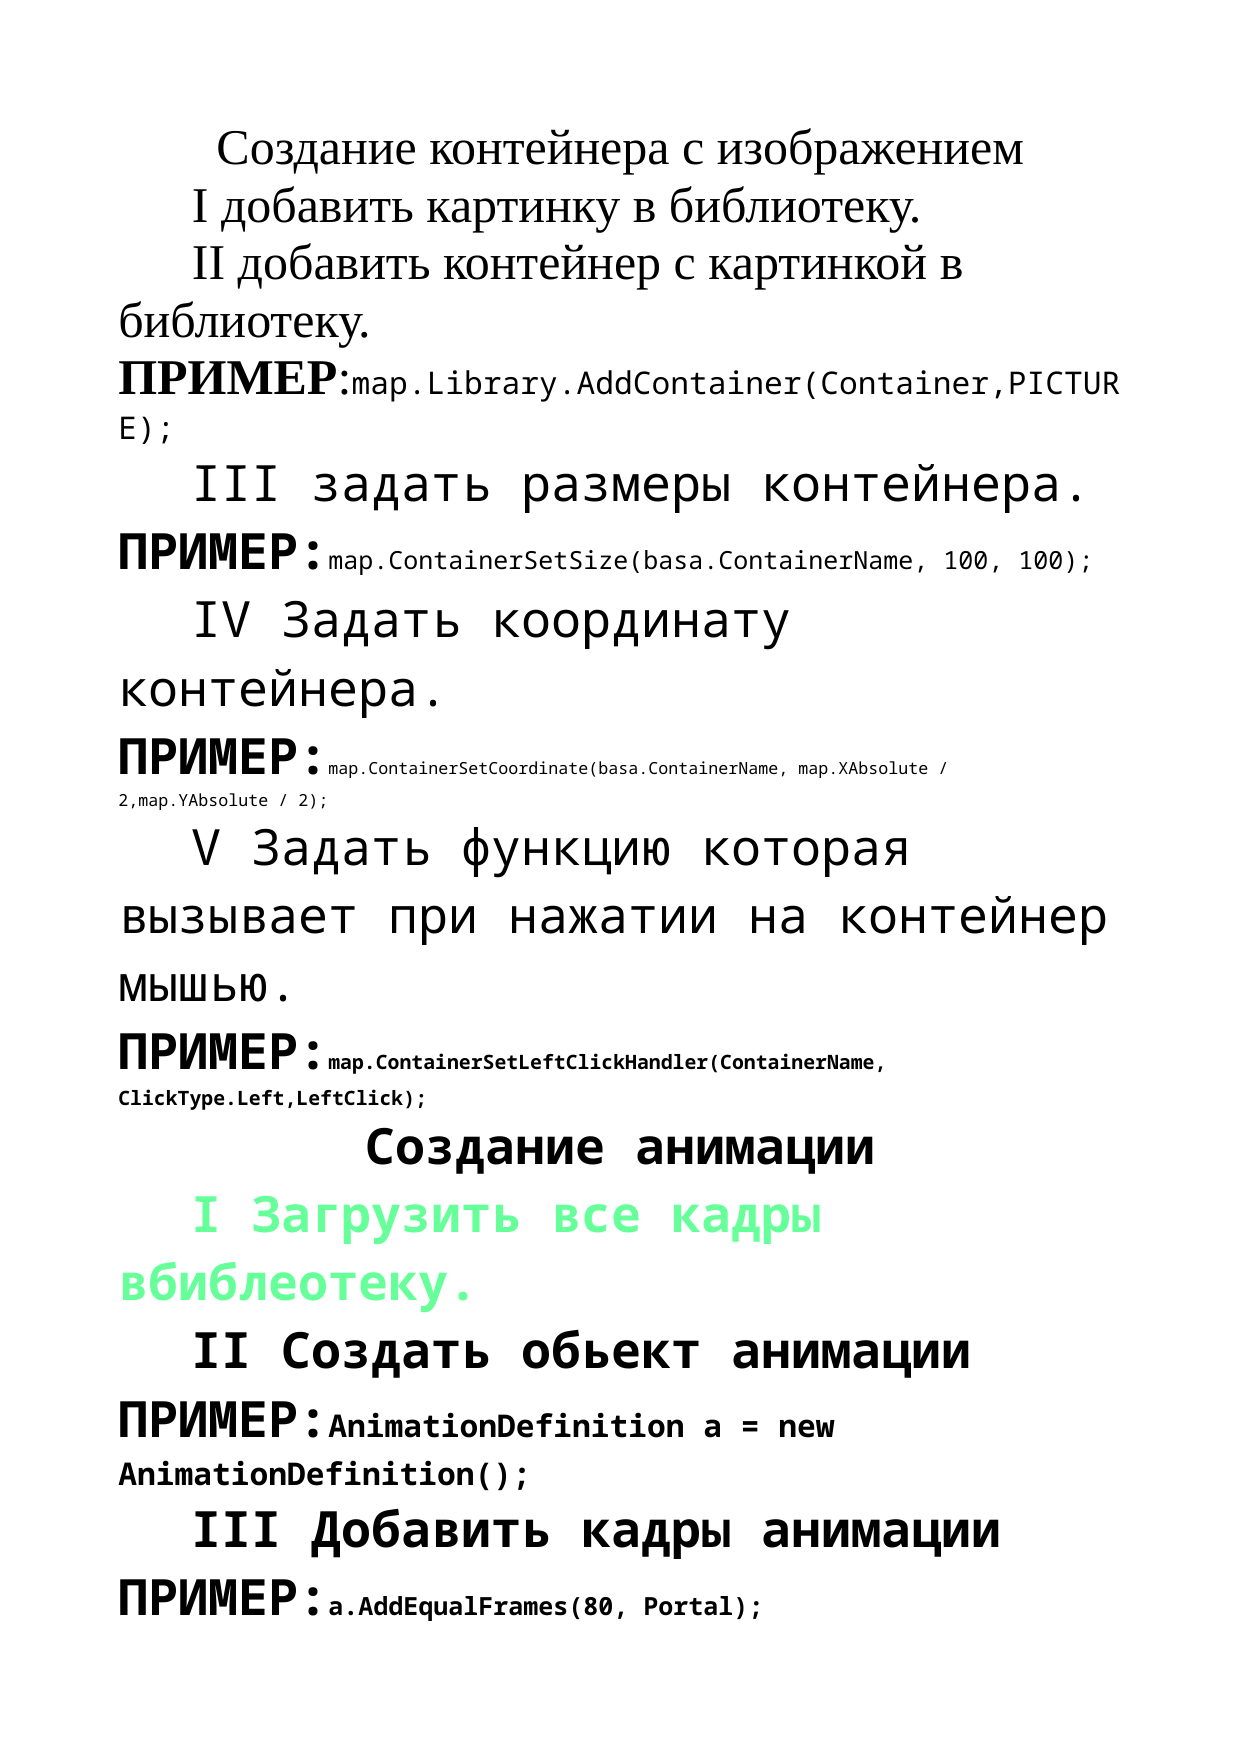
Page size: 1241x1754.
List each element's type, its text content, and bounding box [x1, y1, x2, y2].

text V Задать функцию которая вызывает при нажатии на контейнер мышью. [118, 812, 1122, 1016]
text III Добавить кадры анимации [118, 1494, 1122, 1562]
text III задать размеры контейнера. [118, 448, 1122, 516]
text ПРИМЕР:AnimationDefinition a = new AnimationDefinition(); [118, 1383, 1122, 1494]
text ПРИМЕР:map.ContainerSetCoordinate(basa.ContainerName, map.XAbsolute / 2,map.YAbsolute / 2); [118, 721, 1122, 812]
text II Создать обьект анимации [118, 1315, 1122, 1383]
text Создание анимации [118, 1111, 1122, 1179]
text ПРИМЕР:map.ContainerSetLeftClickHandler(ContainerName, ClickType.Left,LeftClick); [118, 1016, 1122, 1111]
text II добавить контейнер с картинкой в библиотеку. [118, 233, 1122, 348]
text ПРИМЕР:a.AddEqualFrames(80, Portal); [118, 1562, 1122, 1631]
text IV Задать координату контейнера. [118, 584, 1122, 721]
text I Загрузить все кадры вбиблеотеку. [118, 1179, 1122, 1315]
text ПРИМЕР:map.ContainerSetSize(basa.ContainerName, 100, 100); [118, 516, 1122, 584]
text Создание контейнера с изображением [118, 118, 1122, 176]
text I добавить картинку в библиотеку. [118, 176, 1122, 233]
text ПРИМЕР:map.Library.AddContainer(Container,PICTURE); [118, 348, 1122, 448]
